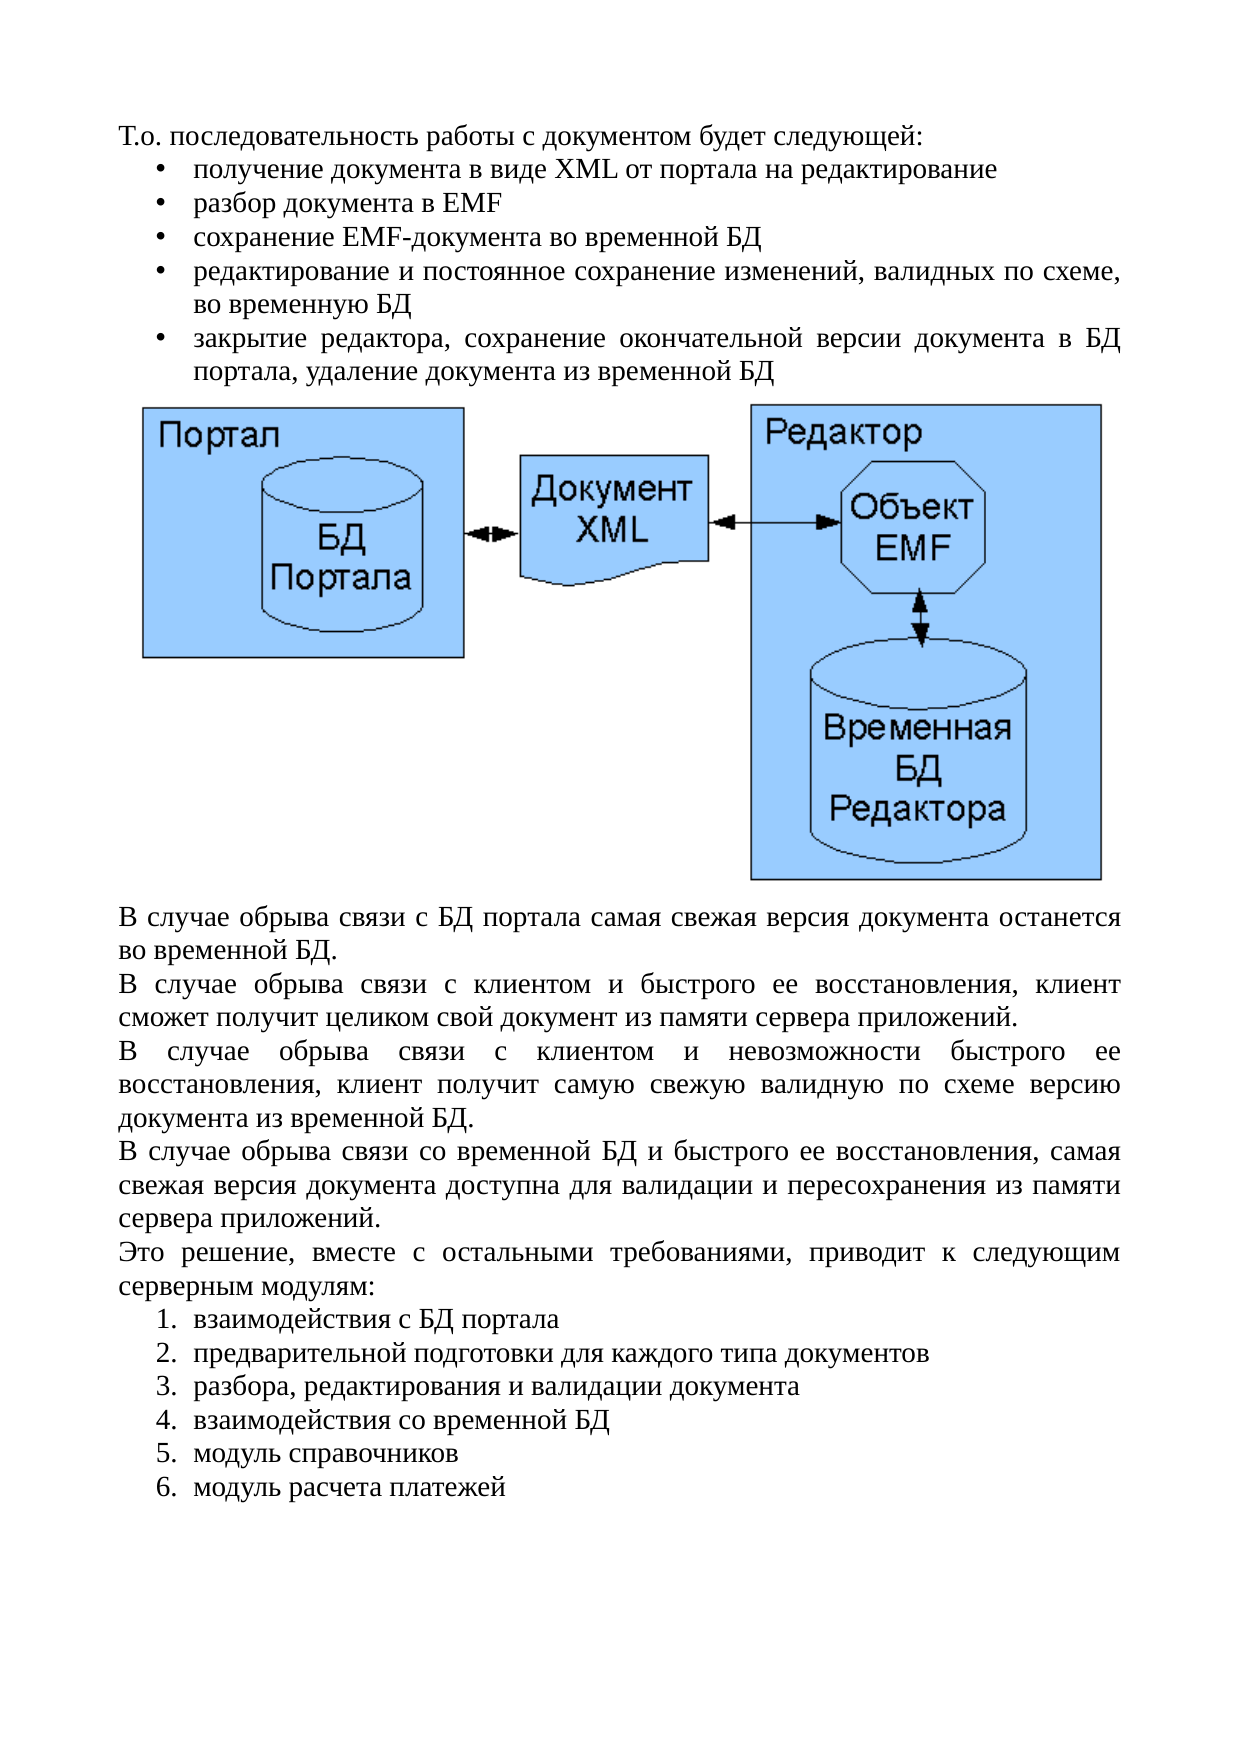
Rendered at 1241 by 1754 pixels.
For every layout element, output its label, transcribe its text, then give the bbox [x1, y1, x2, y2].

list закрытие редактора, сохранение окончательной версии документа в БД портала, удаление документа из временной БД [156, 320, 1122, 387]
list взаимодействия с БД портала [156, 1301, 1122, 1335]
list редактирование и постоянное сохранение изменений, валидных по схеме, во временную БД [156, 253, 1122, 320]
picture [118, 387, 1122, 899]
text В случае обрыва связи с БД портала самая свежая версия документа останется во временной БД. [118, 899, 1122, 966]
list взаимодействия со временной БД [156, 1402, 1122, 1435]
text Т.о. последовательность работы с документом будет следующей: [118, 118, 1122, 152]
list разбора, редактирования и валидации документа [156, 1368, 1122, 1402]
text Это решение, вместе с остальными требованиями, приводит к следующим серверным модулям: [118, 1234, 1122, 1301]
text В случае обрыва связи с клиентом и быстрого ее восстановления, клиент сможет получит целиком свой документ из памяти сервера приложений. [118, 966, 1122, 1033]
list модуль справочников [156, 1435, 1122, 1469]
text В случае обрыва связи со временной БД и быстрого ее восстановления, самая свежая версия документа доступна для валидации и пересохранения из памяти сервера приложений. [118, 1133, 1122, 1234]
text В случае обрыва связи с клиентом и невозможности быстрого ее восстановления, клиент получит самую свежую валидную по схеме версию документа из временной БД. [118, 1033, 1122, 1133]
list получение документа в виде XML от портала на редактирование [156, 152, 1122, 185]
list модуль расчета платежей [156, 1469, 1122, 1502]
list предварительной подготовки для каждого типа документов [156, 1335, 1122, 1368]
list разбор документа в EMF [156, 185, 1122, 219]
list сохранение EMF-документа во временной БД [156, 219, 1122, 253]
